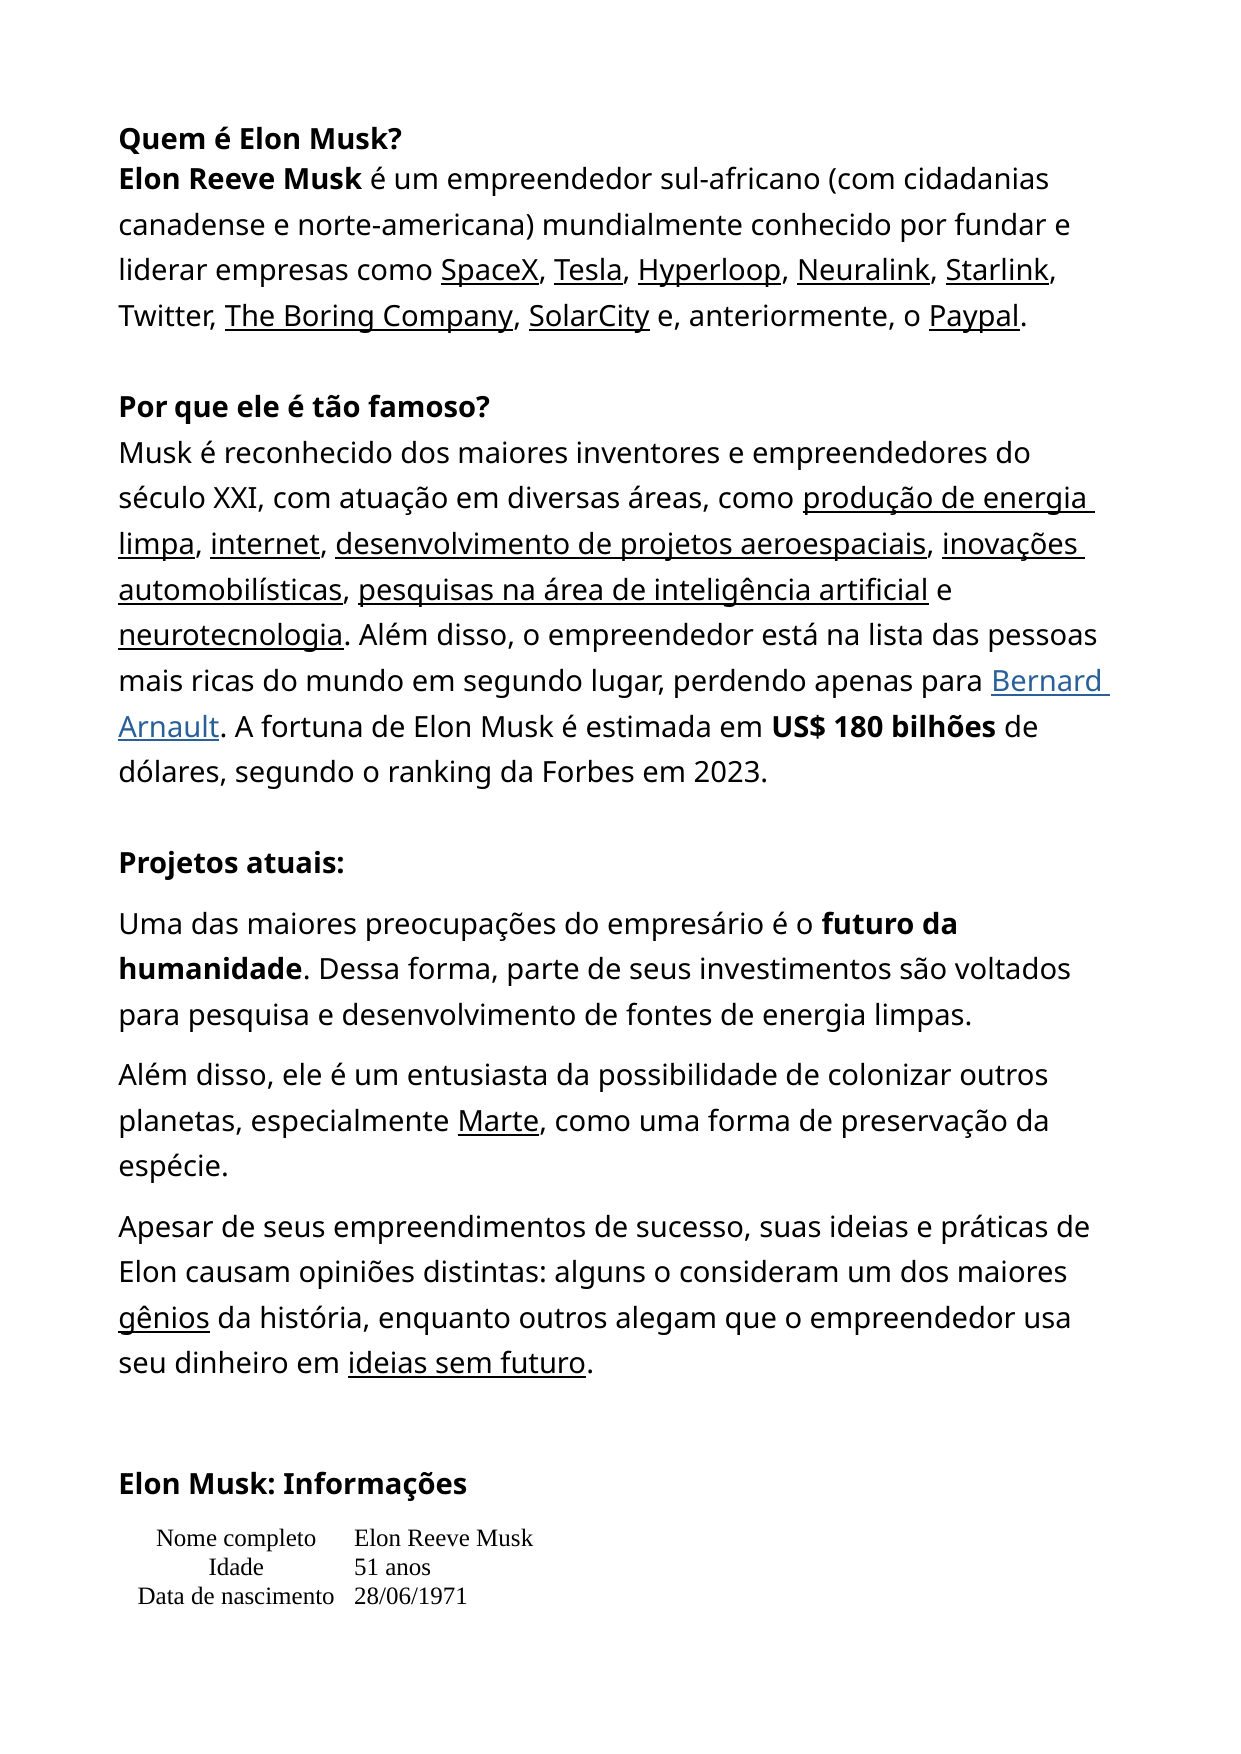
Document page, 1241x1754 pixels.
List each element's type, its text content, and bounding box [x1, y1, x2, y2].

table_cell 51 anos [354, 1552, 1122, 1581]
text Elon Musk: Informações [118, 1463, 1122, 1503]
text Apesar de seus empreendimentos de sucesso, suas ideias e práticas de Elon causam opiniões distintas: alguns o consideram um dos maiores gênios da história, enquanto outros alegam que o empreendedor usa seu dinheiro em ideias sem futuro. [118, 1206, 1122, 1382]
table_header Nome completo [118, 1524, 354, 1552]
text Elon Reeve Musk é um empreendedor sul-africano (com cidadanias canadense e norte-americana) mundialmente conhecido por fundar e liderar empresas como SpaceX, Tesla, Hyperloop, Neuralink, Starlink, Twitter, The Boring Company, SolarCity e, anteriormente, o Paypal. Por que ele é tão famoso? Musk é reconhecido dos maiores inventores e empreendedores do século XXI, com atuação em diversas áreas, como produção de energia limpa, internet, desenvolvimento de projetos aeroespaciais, inovações automobilísticas, pesquisas na área de inteligência artificial e neurotecnologia. Além disso, o empreendedor está na lista das pessoas mais ricas do mundo em segundo lugar, perdendo apenas para Bernard Arnault. A fortuna de Elon Musk é estimada em US$ 180 bilhões de dólares, segundo o ranking da Forbes em 2023. Projetos atuais: [118, 158, 1122, 882]
table_cell Data de nascimento [118, 1581, 354, 1610]
text Além disso, ele é um entusiasta da possibilidade de colonizar outros planetas, especialmente Marte, como uma forma de preservação da espécie. [118, 1054, 1122, 1185]
text Uma das maiores preocupações do empresário é o futuro da humanidade. Dessa forma, parte de seus investimentos são voltados para pesquisa e desenvolvimento de fontes de energia limpas. [118, 903, 1122, 1034]
table_cell 28/06/1971 [354, 1581, 1122, 1610]
table_header Elon Reeve Musk [354, 1524, 1122, 1552]
subtitle Quem é Elon Musk? [118, 118, 1122, 158]
table_cell Idade [118, 1552, 354, 1581]
